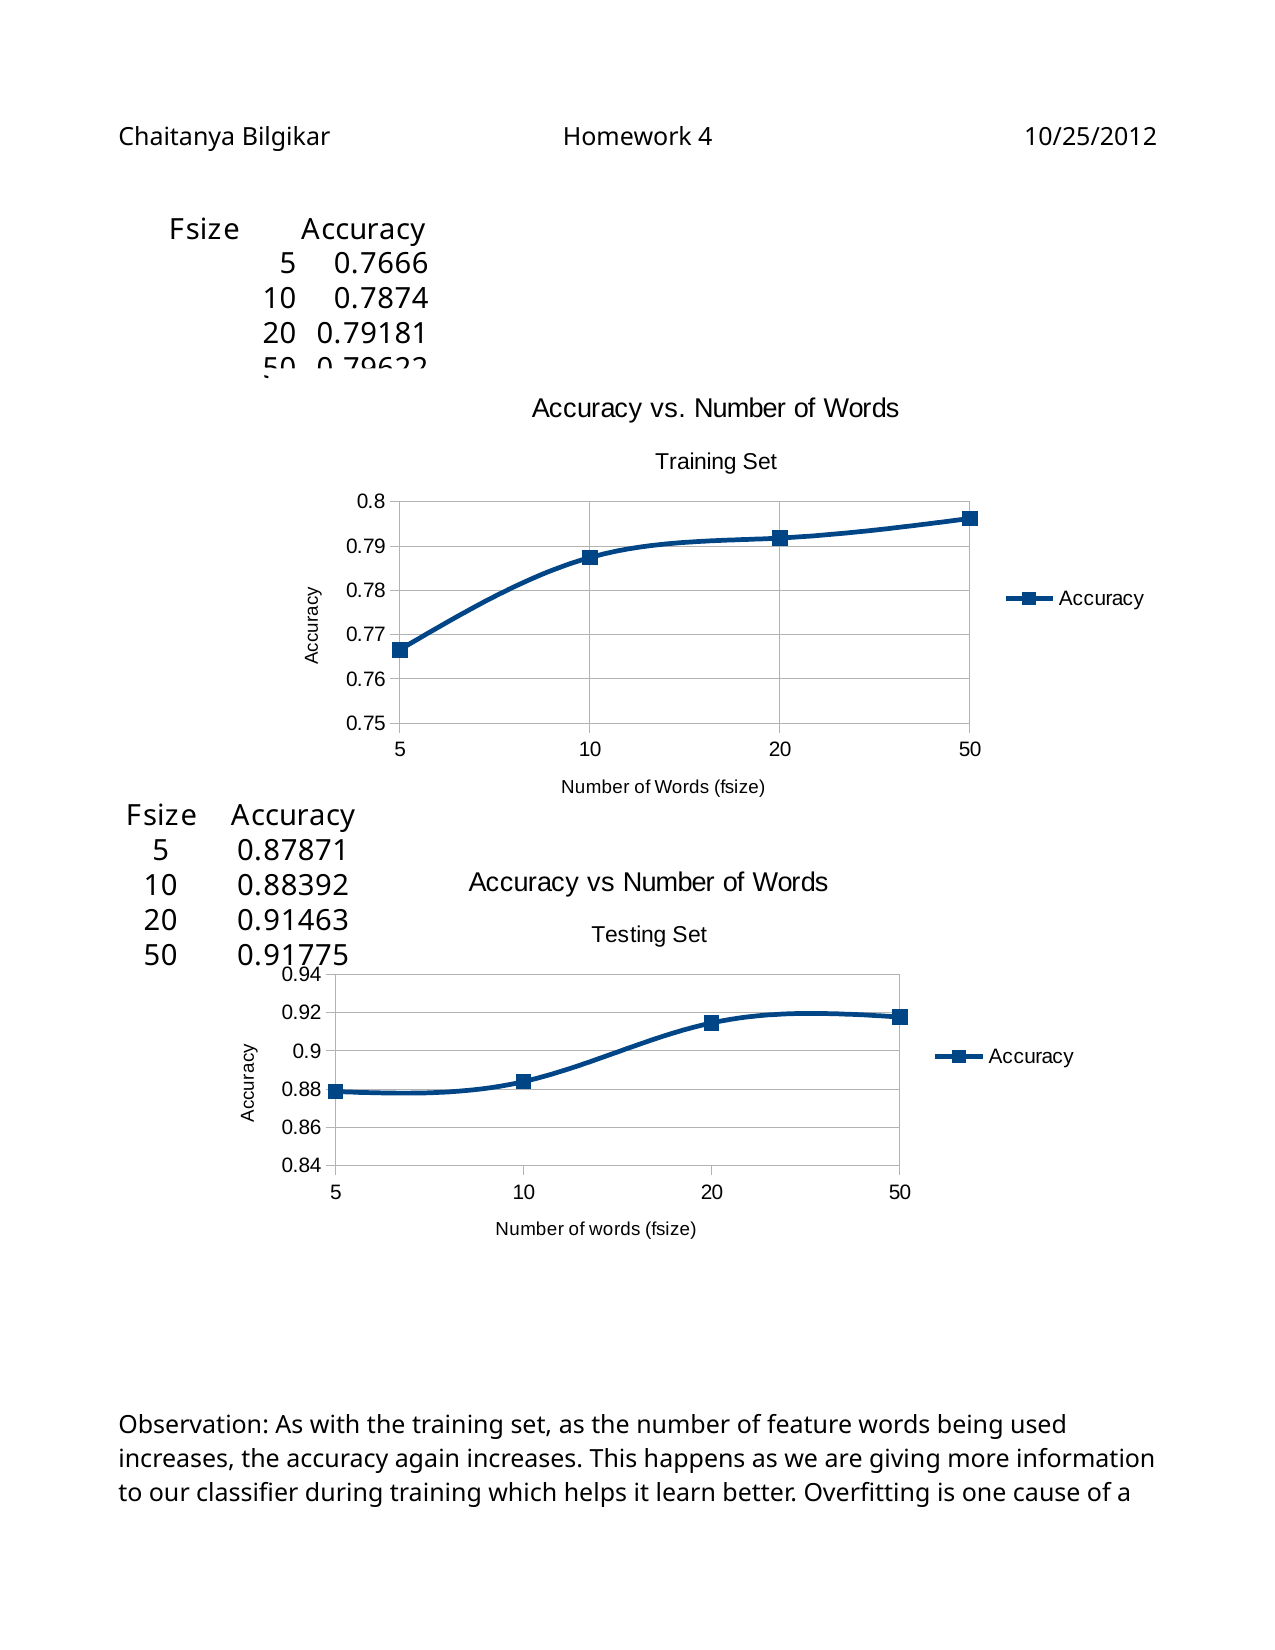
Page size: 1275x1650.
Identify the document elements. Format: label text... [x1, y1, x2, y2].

text Observation: As with the training set, as the number of feature words being used increases, the accuracy again increases. This happens as we are giving more information to our classifier during training which helps it learn better. Overfitting is one cause of a [118, 1407, 1157, 1509]
